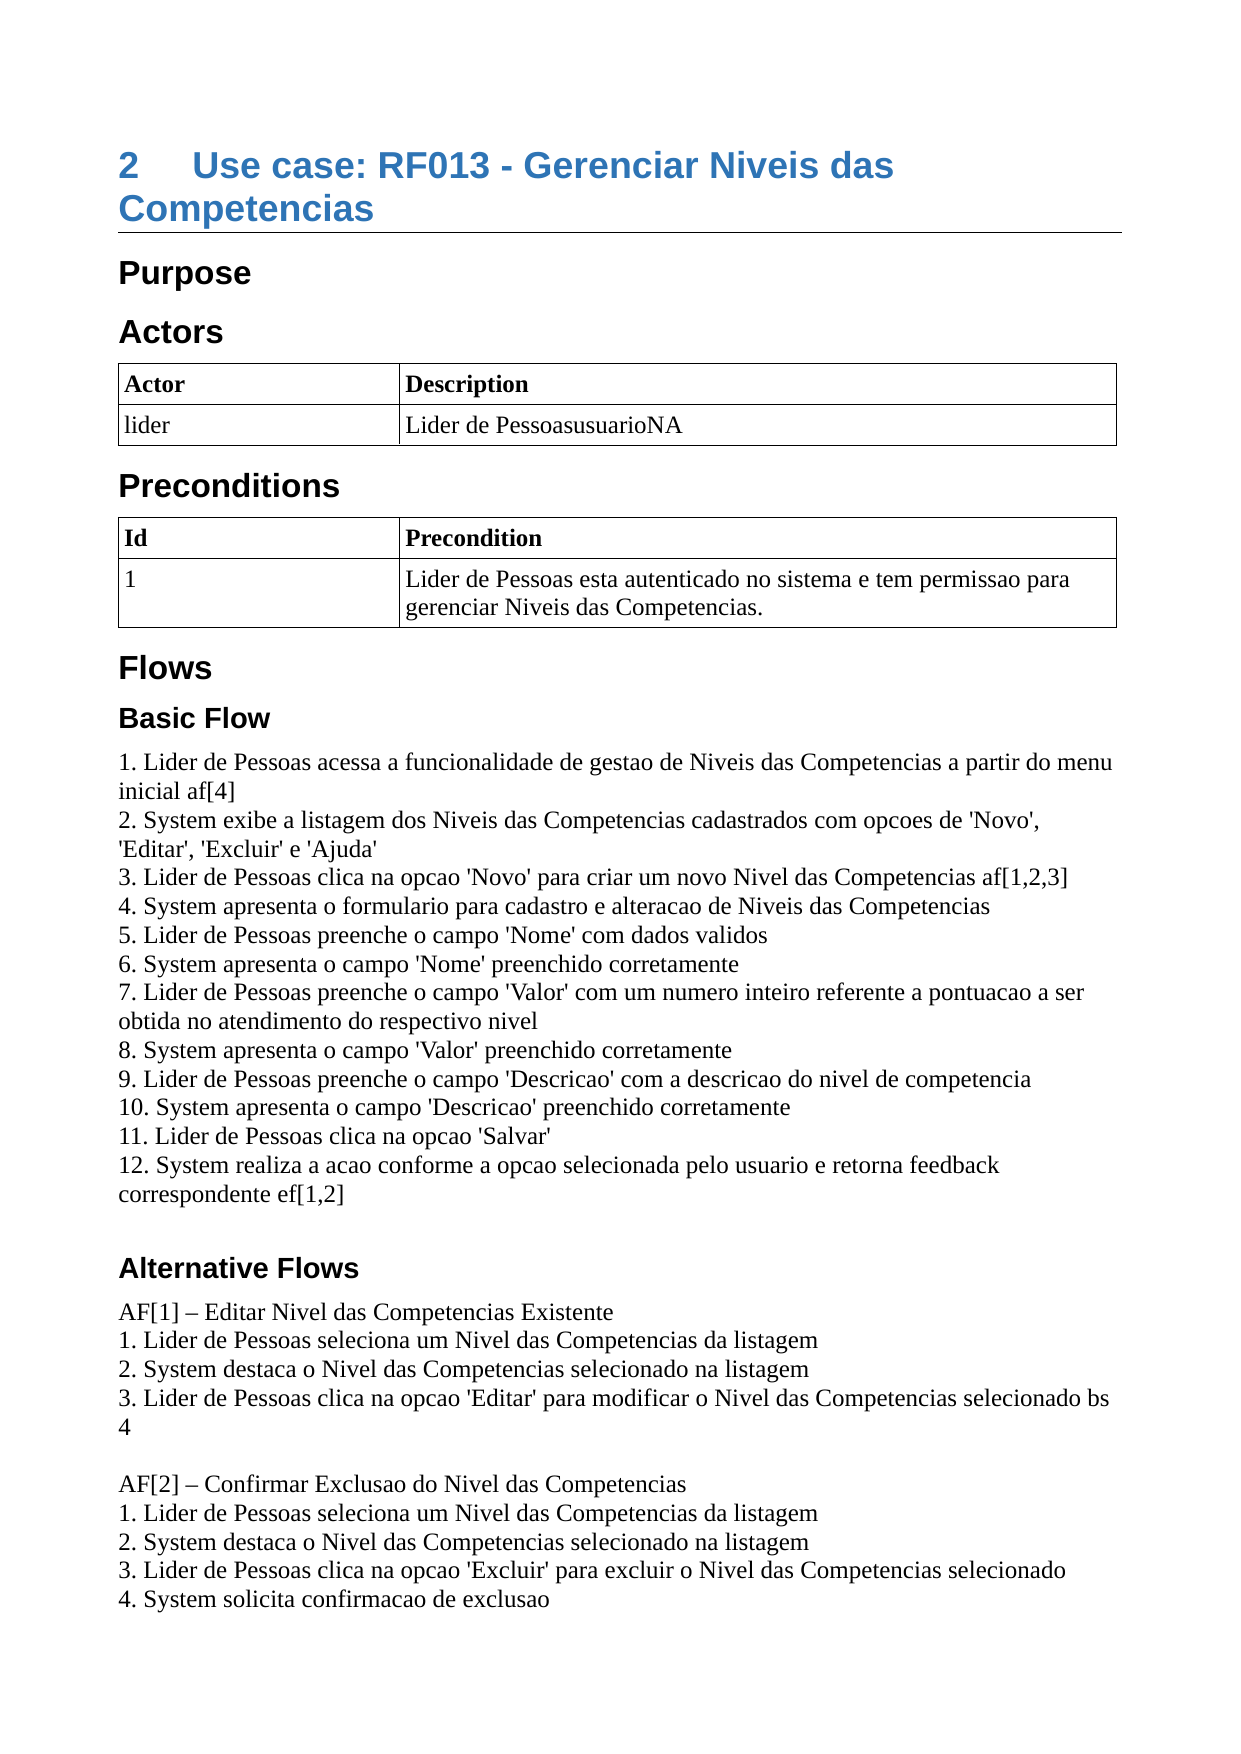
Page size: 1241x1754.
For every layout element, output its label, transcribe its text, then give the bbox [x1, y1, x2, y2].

subtitle Preconditions [118, 466, 1122, 504]
table_header Precondition [400, 518, 1116, 557]
text 1. Lider de Pessoas acessa a funcionalidade de gestao de Niveis das Competencias a partir do menu inicial af[4] [118, 747, 1122, 805]
table_cell Lider de Pessoas esta autenticado no sistema e tem permissao para gerenciar Niveis das Competencias. [400, 559, 1116, 627]
table_header Actor [119, 364, 399, 404]
subtitle Basic Flow [118, 701, 1122, 735]
text AF[1] – Editar Nivel das Competencias Existente [118, 1297, 1122, 1326]
text 11. Lider de Pessoas clica na opcao 'Salvar' [118, 1121, 1122, 1150]
text 3. Lider de Pessoas clica na opcao 'Excluir' para excluir o Nivel das Competencias selecionado [118, 1556, 1122, 1584]
subtitle Purpose [118, 253, 1122, 291]
text 2. System destaca o Nivel das Competencias selecionado na listagem [118, 1354, 1122, 1383]
text 5. Lider de Pessoas preenche o campo 'Nome' com dados validos [118, 920, 1122, 949]
text 3. Lider de Pessoas clica na opcao 'Novo' para criar um novo Nivel das Competencias af[1,2,3] [118, 862, 1122, 891]
text 12. System realiza a acao conforme a opcao selecionada pelo usuario e retorna feedback correspondente ef[1,2] [118, 1150, 1122, 1207]
text 1. Lider de Pessoas seleciona um Nivel das Competencias da listagem [118, 1498, 1122, 1527]
text 6. System apresenta o campo 'Nome' preenchido corretamente [118, 949, 1122, 977]
text AF[2] – Confirmar Exclusao do Nivel das Competencias [118, 1469, 1122, 1498]
table_cell 1 [119, 559, 399, 627]
text 8. System apresenta o campo 'Valor' preenchido corretamente [118, 1035, 1122, 1064]
text 2. System destaca o Nivel das Competencias selecionado na listagem [118, 1527, 1122, 1556]
text 3. Lider de Pessoas clica na opcao 'Editar' para modificar o Nivel das Competencias selecionado bs 4 [118, 1383, 1122, 1441]
text 4. System apresenta o formulario para cadastro e alteracao de Niveis das Competencias [118, 891, 1122, 920]
text 10. System apresenta o campo 'Descricao' preenchido corretamente [118, 1092, 1122, 1121]
subtitle Alternative Flows [118, 1251, 1122, 1284]
table_cell lider [119, 405, 399, 444]
text 4. System solicita confirmacao de exclusao [118, 1584, 1122, 1613]
subtitle Use case: RF013 - Gerenciar Niveis das Competencias [118, 143, 1122, 232]
text 1. Lider de Pessoas seleciona um Nivel das Competencias da listagem [118, 1326, 1122, 1354]
table_header Id [119, 518, 399, 557]
text 9. Lider de Pessoas preenche o campo 'Descricao' com a descricao do nivel de competencia [118, 1064, 1122, 1092]
text 7. Lider de Pessoas preenche o campo 'Valor' com um numero inteiro referente a pontuacao a ser obtida no atendimento do respectivo nivel [118, 977, 1122, 1035]
subtitle Actors [118, 312, 1122, 351]
table_header Description [400, 364, 1116, 404]
text 2. System exibe a listagem dos Niveis das Competencias cadastrados com opcoes de 'Novo', 'Editar', 'Excluir' e 'Ajuda' [118, 805, 1122, 862]
table_cell Lider de PessoasusuarioNA [400, 405, 1116, 444]
subtitle Flows [118, 648, 1122, 687]
